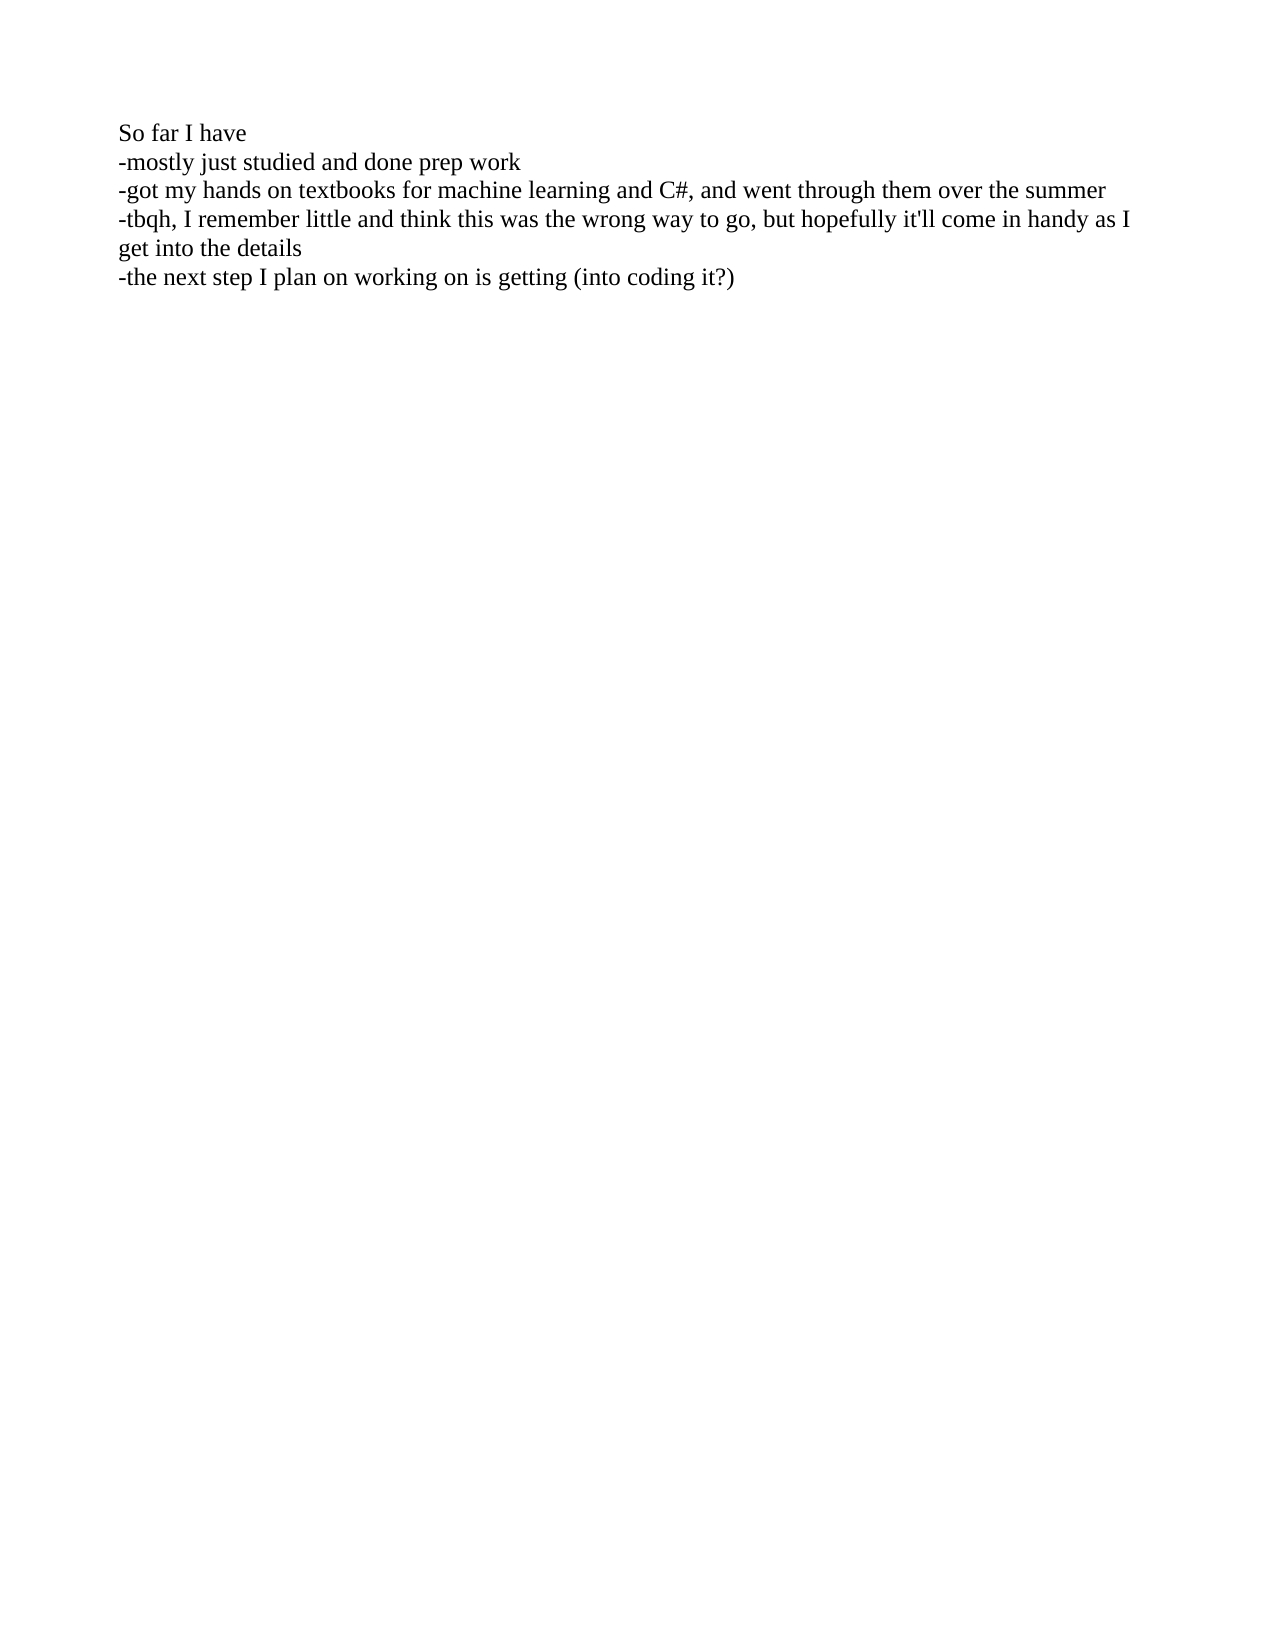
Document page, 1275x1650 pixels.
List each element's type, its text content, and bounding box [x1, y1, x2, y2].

text So far I have [118, 118, 1157, 147]
text -the next step I plan on working on is getting (into coding it?) [118, 262, 1157, 291]
text -tbqh, I remember little and think this was the wrong way to go, but hopefully it'll come in handy as I get into the details [118, 204, 1157, 262]
text -mostly just studied and done prep work [118, 147, 1157, 176]
text -got my hands on textbooks for machine learning and C#, and went through them over the summer [118, 176, 1157, 204]
